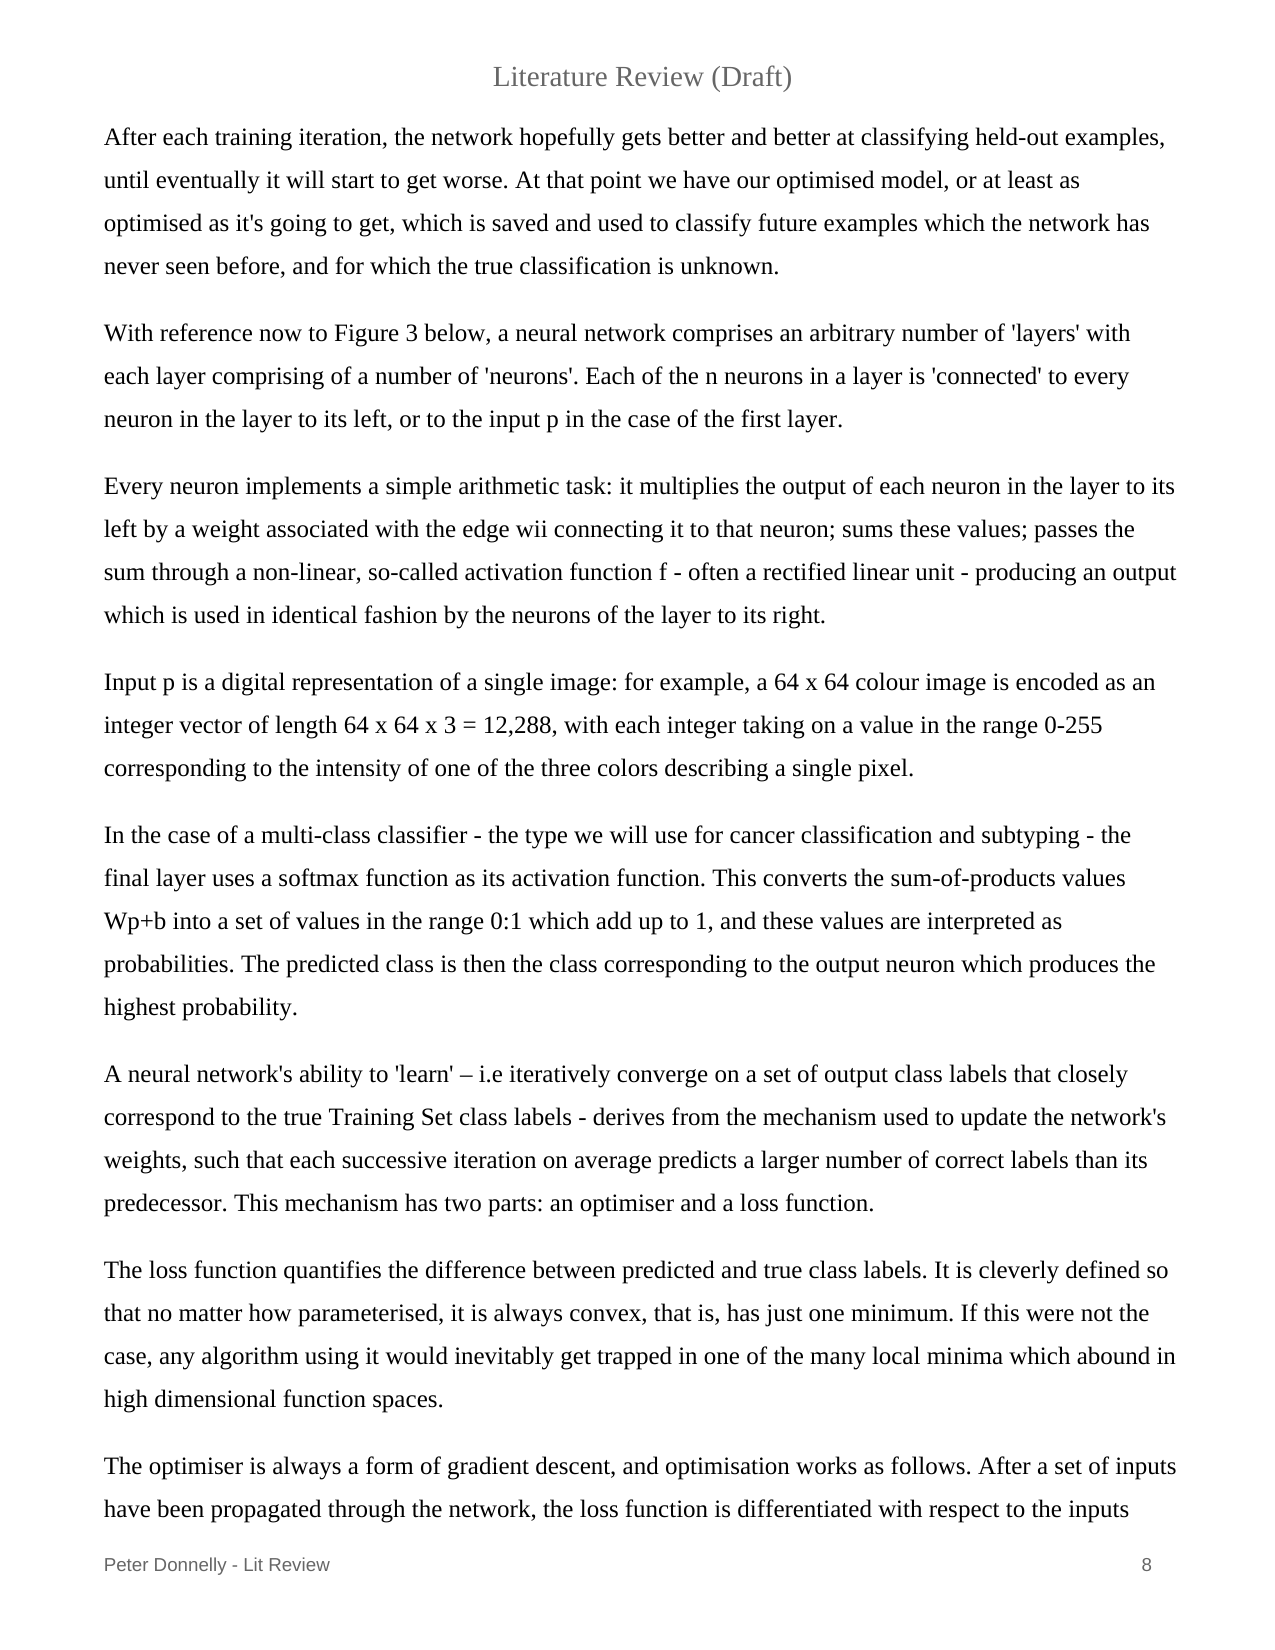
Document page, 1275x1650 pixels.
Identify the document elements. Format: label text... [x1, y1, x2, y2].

text The loss function quantifies the difference between predicted and true class labels. It is cleverly defined so that no matter how parameterised, it is always convex, that is, has just one minimum. If this were not the case, any algorithm using it would inevitably get trapped in one of the many local minima which abound in high dimensional function spaces. [103, 1255, 1181, 1413]
text In the case of a multi-class classifier - the type we will use for cancer classification and subtyping - the final layer uses a softmax function as its activation function. This converts the sum-of-products values Wp+b into a set of values in the range 0:1 which add up to 1, and these values are interpreted as probabilities. The predicted class is then the class corresponding to the output neuron which produces the highest probability. [103, 820, 1181, 1021]
text A neural network's ability to 'learn' – i.e iteratively converge on a set of output class labels that closely correspond to the true Training Set class labels - derives from the mechanism used to update the network's weights, such that each successive iteration on average predicts a larger number of correct labels than its predecessor. This mechanism has two parts: an optimiser and a loss function. [103, 1059, 1181, 1217]
text After each training iteration, the network hopefully gets better and better at classifying held-out examples, until eventually it will start to get worse. At that point we have our optimised model, or at least as optimised as it's going to get, which is saved and used to classify future examples which the network has never seen before, and for which the true classification is unknown. [103, 122, 1181, 280]
text The optimiser is always a form of gradient descent, and optimisation works as follows. After a set of inputs have been propagated through the network, the loss function is differentiated with respect to the inputs [103, 1451, 1181, 1523]
text Every neuron implements a simple arithmetic task: it multiplies the output of each neuron in the layer to its left by a weight associated with the edge wii connecting it to that neuron; sums these values; passes the sum through a non-linear, so-called activation function f - often a rectified linear unit - producing an output which is used in identical fashion by the neurons of the layer to its right. [103, 471, 1181, 629]
text With reference now to Figure 3 below, a neural network comprises an arbitrary number of 'layers' with each layer comprising of a number of 'neurons'. Each of the n neurons in a layer is 'connected' to every neuron in the layer to its left, or to the input p in the case of the first layer. [103, 318, 1181, 433]
text Input p is a digital representation of a single image: for example, a 64 x 64 colour image is encoded as an integer vector of length 64 x 64 x 3 = 12,288, with each integer taking on a value in the range 0-255 corresponding to the intensity of one of the three colors describing a single pixel. [103, 667, 1181, 782]
